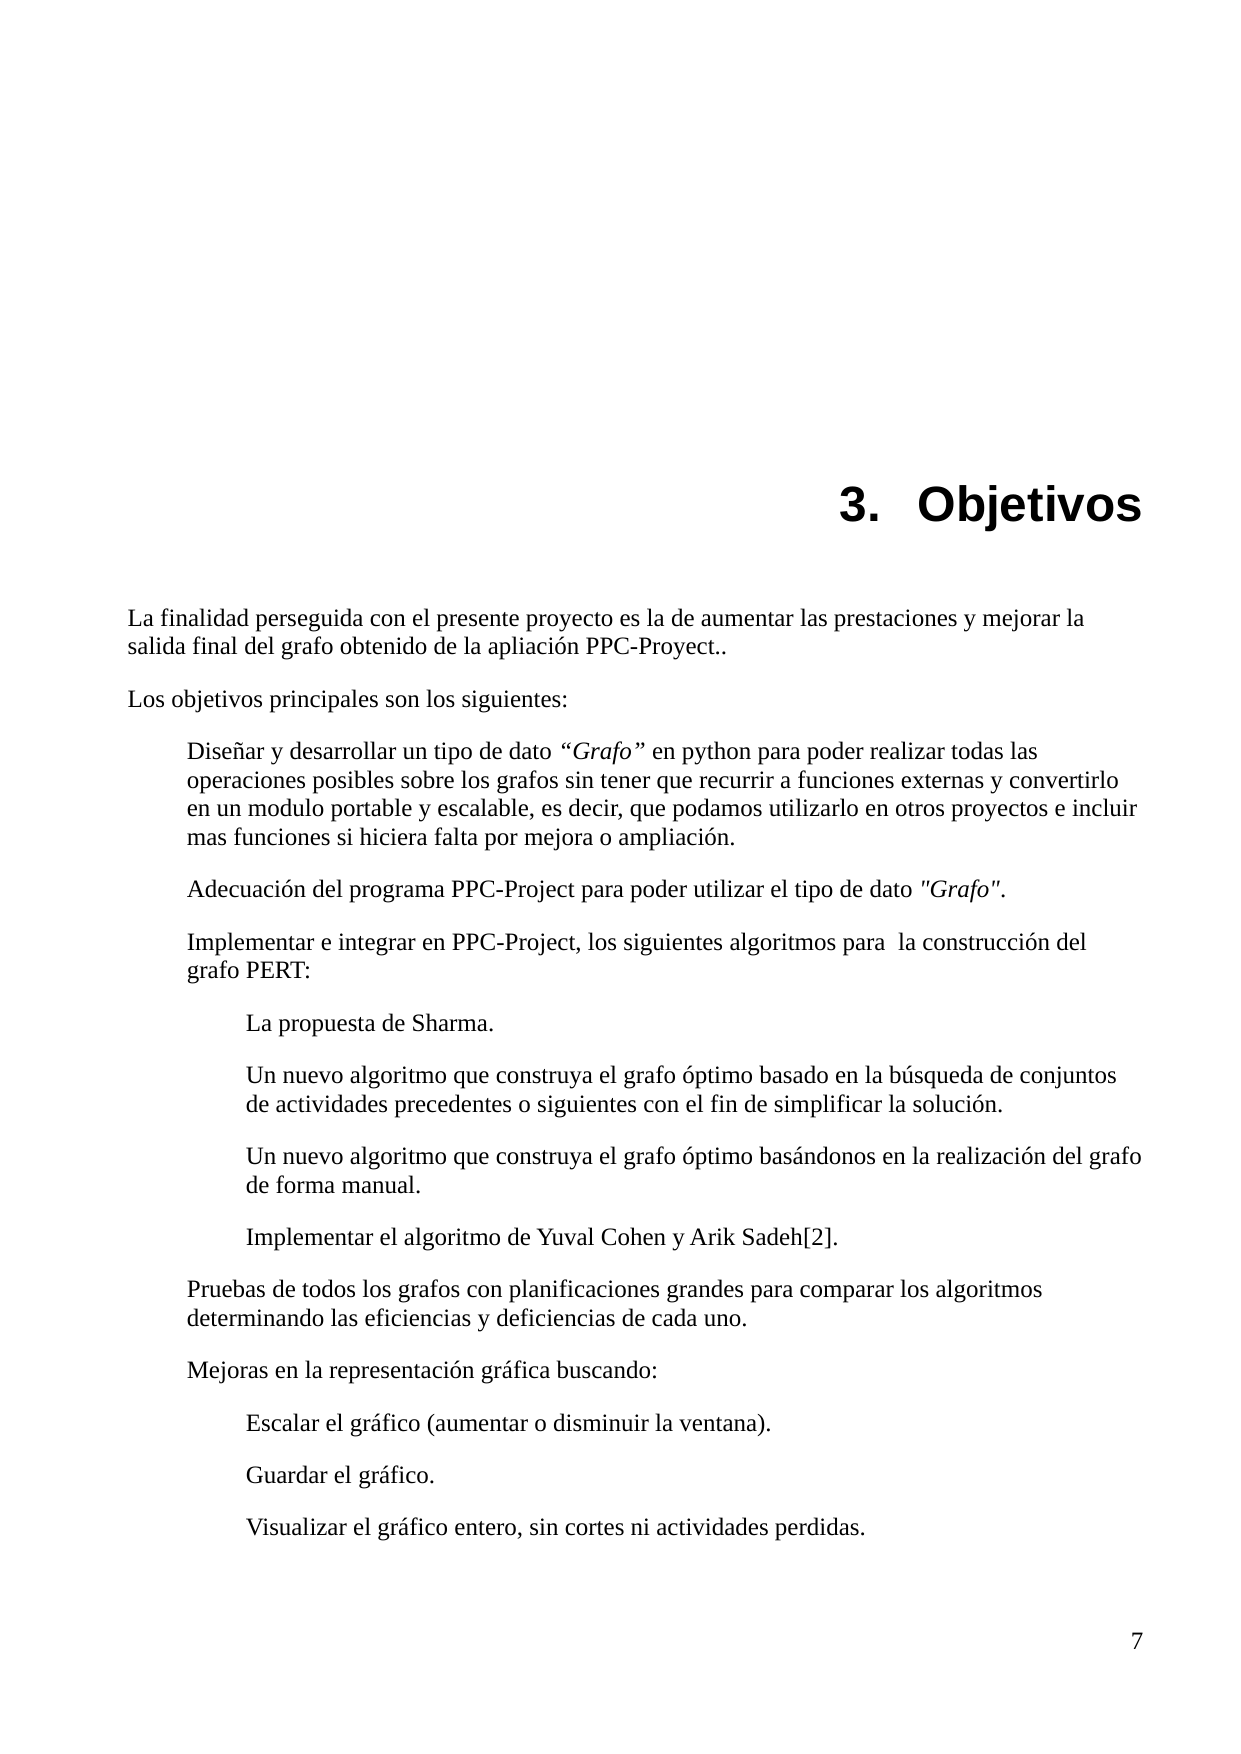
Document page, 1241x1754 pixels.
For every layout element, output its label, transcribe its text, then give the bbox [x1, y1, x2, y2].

text La finalidad perseguida con el presente proyecto es la de aumentar las prestaciones y mejorar la salida final del grafo obtenido de la apliación PPC-Proyect.. [127, 603, 1143, 660]
list Adecuación del programa PPC-Project para poder utilizar el tipo de dato "Grafo". [187, 874, 1143, 903]
text Implementar el algoritmo de Yuval Cohen y Arik Sadeh[2]. [246, 1222, 1143, 1251]
list Mejoras en la representación gráfica buscando: [187, 1356, 1143, 1384]
list Pruebas de todos los grafos con planificaciones grandes para comparar los algoritmos determinando las eficiencias y deficiencias de cada uno. [187, 1274, 1143, 1332]
subtitle Objetivos [127, 475, 1143, 532]
list Implementar e integrar en PPC-Project, los siguientes algoritmos para la construcción del grafo PERT: [187, 927, 1143, 984]
text Un nuevo algoritmo que construya el grafo óptimo basándonos en la realización del grafo de forma manual. [246, 1141, 1143, 1199]
text Guardar el gráfico. [246, 1460, 1143, 1489]
text Un nuevo algoritmo que construya el grafo óptimo basado en la búsqueda de conjuntos de actividades precedentes o siguientes con el fin de simplificar la solución. [246, 1060, 1143, 1118]
text La propuesta de Sharma. [246, 1008, 1143, 1037]
list Diseñar y desarrollar un tipo de dato “Grafo” en python para poder realizar todas las operaciones posibles sobre los grafos sin tener que recurrir a funciones externas y convertirlo en un modulo portable y escalable, es decir, que podamos utilizarlo en otros proyectos e incluir mas funciones si hiciera falta por mejora o ampliación. [187, 736, 1143, 851]
text Los objetivos principales son los siguientes: [127, 684, 1143, 712]
text Visualizar el gráfico entero, sin cortes ni actividades perdidas. [246, 1512, 1143, 1541]
text Escalar el gráfico (aumentar o disminuir la ventana). [246, 1408, 1143, 1437]
